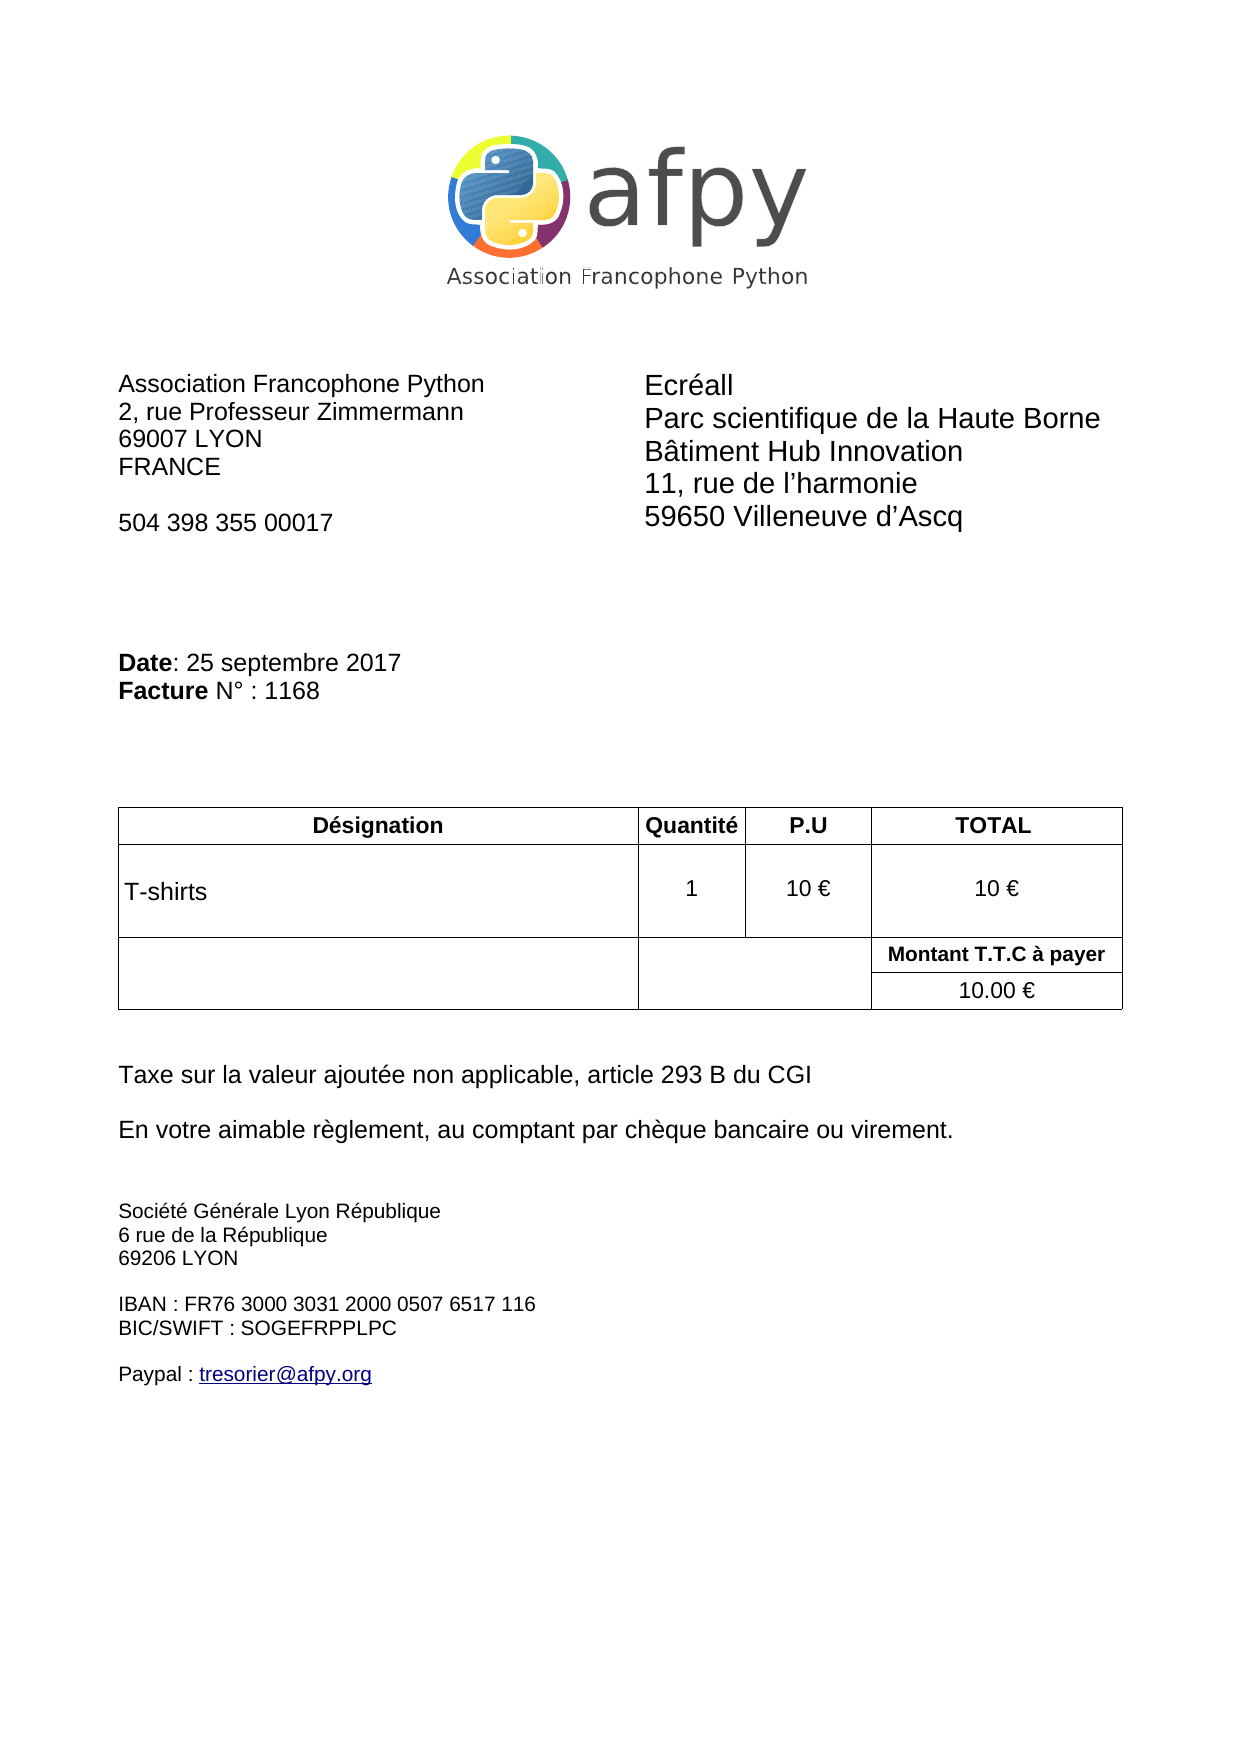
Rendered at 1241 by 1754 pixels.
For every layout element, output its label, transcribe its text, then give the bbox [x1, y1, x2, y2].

text 6 rue de la République [118, 1223, 1122, 1247]
table_cell [644, 537, 1122, 565]
table_cell [535, 537, 644, 565]
table_header TOTAL [872, 808, 1122, 844]
table_cell T-shirts [119, 845, 638, 937]
table_header Quantité [639, 808, 745, 844]
table_header [535, 369, 644, 537]
text Date: 25 septembre 2017 [118, 648, 1122, 676]
text BIC/SWIFT : SOGEFRPPLPC [118, 1316, 1122, 1339]
table_header Ecréall Parc scientifique de la Haute Borne Bâtiment Hub Innovation 11, rue de l’harmonie 59650 Villeneuve d’Ascq [644, 369, 1122, 537]
table_cell [118, 537, 535, 565]
table_cell 10 € [872, 845, 1122, 937]
table_cell 10,00 € [872, 973, 1122, 1009]
table_header Association Francophone Python 2, rue Professeur Zimmermann 69007 LYON FRANCE 504 398 355 00017 [118, 369, 535, 537]
table_header Désignation [119, 808, 638, 844]
text Paypal : tresorier@afpy.org [118, 1363, 1122, 1386]
table_header P.U [746, 808, 871, 844]
text IBAN : FR76 3000 3031 2000 0507 6517 116 [118, 1293, 1122, 1316]
table_header Montant T.T.C à payer [872, 938, 1122, 972]
text Taxe sur la valeur ajoutée non applicable, article 293 B du CGI [118, 1061, 1122, 1088]
text Société Générale Lyon République [118, 1200, 1122, 1223]
text En votre aimable règlement, au comptant par chèque bancaire ou virement. [118, 1116, 1122, 1144]
text 69206 LYON [118, 1247, 1122, 1270]
table_cell 10 € [746, 845, 871, 937]
table_header [119, 938, 638, 1009]
table_cell 1 [639, 845, 745, 937]
text Facture N° : 1168 [118, 676, 1122, 704]
table_header [639, 938, 871, 1009]
